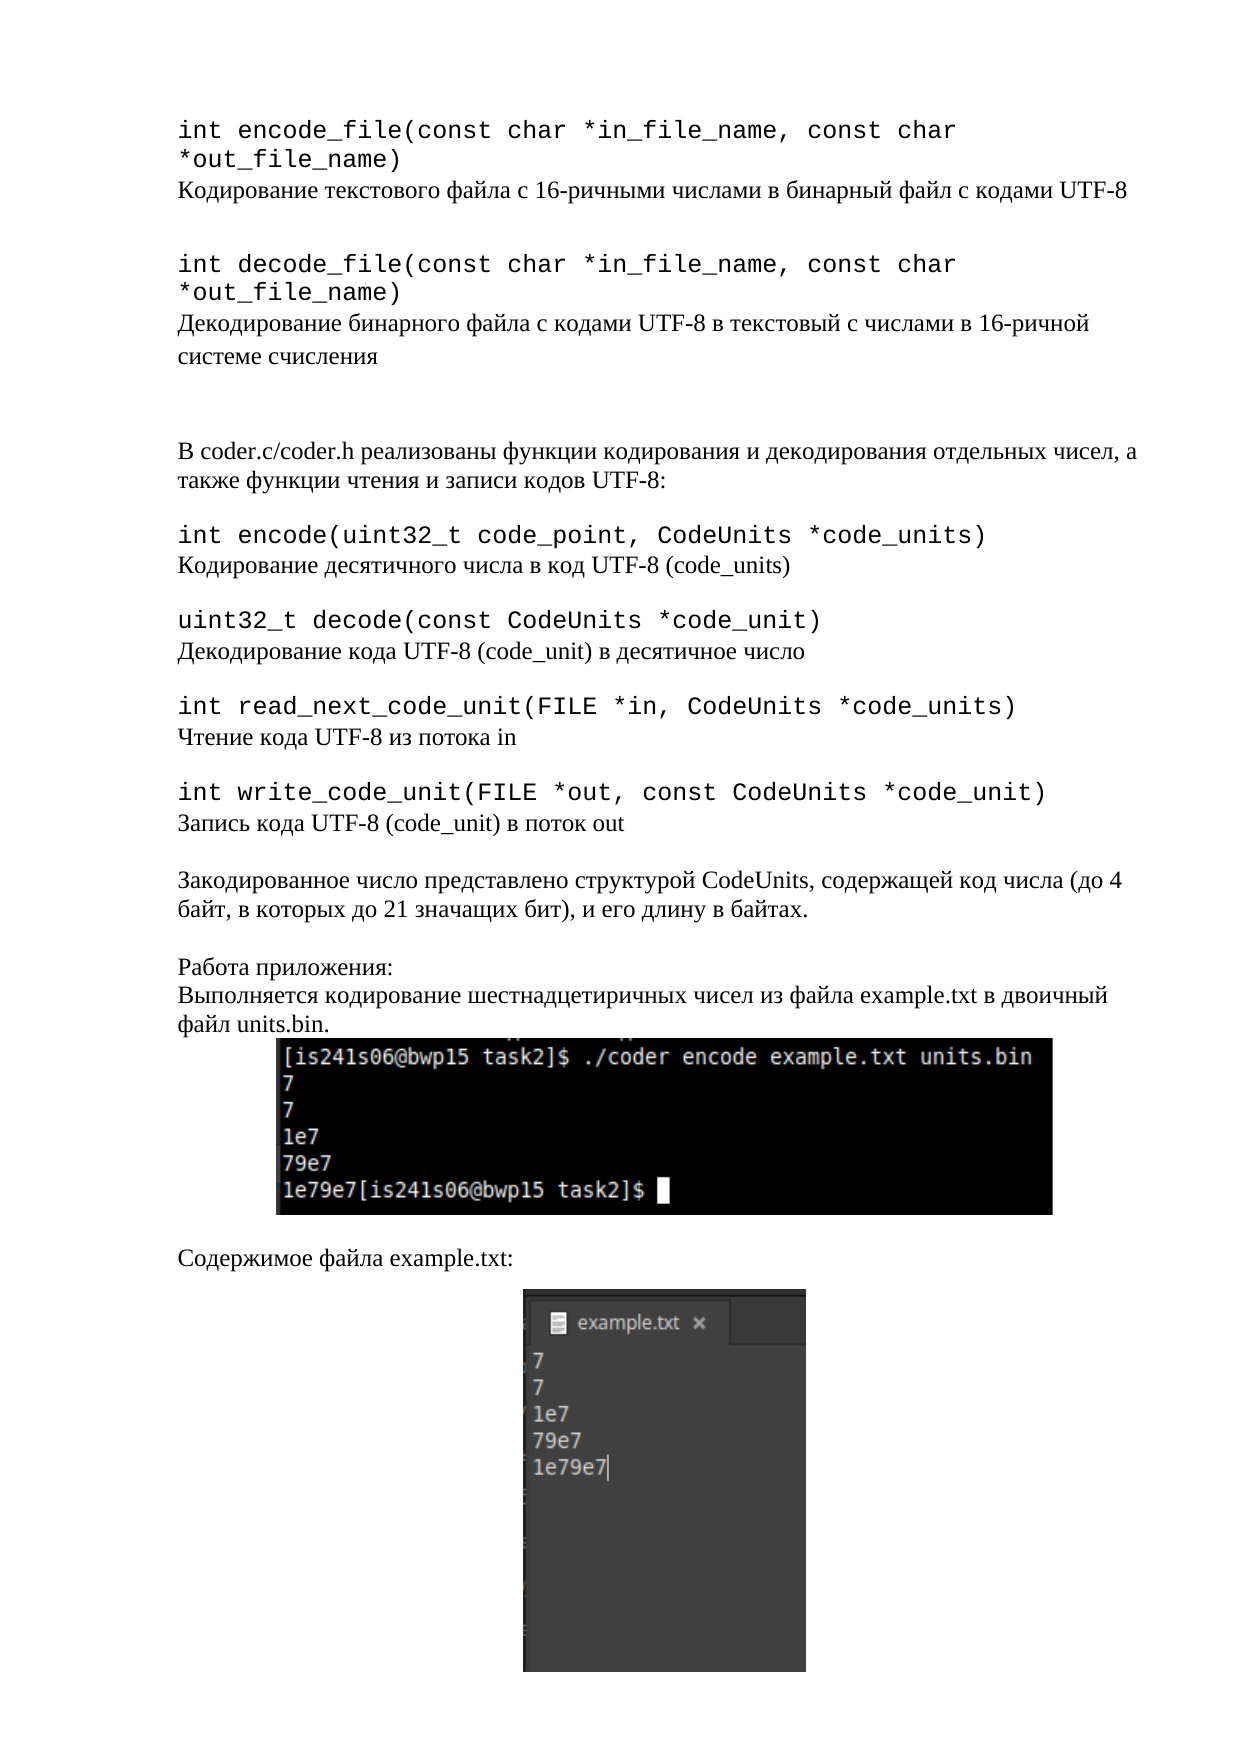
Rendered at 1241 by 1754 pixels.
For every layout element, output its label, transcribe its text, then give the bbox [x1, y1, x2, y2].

text Кодирование текстового файла с 16-ричными числами в бинарный файл с кодами UTF-8 [177, 175, 1152, 203]
text Выполняется кодирование шестнадцетиричных чисел из файла example.txt в двоичный файл units.bin. [177, 981, 1152, 1038]
text Работа приложения: [177, 952, 1152, 981]
text int read_next_code_unit(FILE *in, CodeUnits *code_units) [177, 694, 1152, 722]
subtitle int decode_file(const char *in_file_name, const char *out_file_name) [177, 251, 1152, 308]
text Декодирование бинарного файла с кодами UTF-8 в текстовый с числами в 16-ричной системе счисления [177, 308, 1152, 369]
text uint32_t decode(const CodeUnits *code_unit) [177, 608, 1152, 636]
picture [523, 1289, 806, 1672]
picture [276, 1038, 1053, 1215]
text int write_code_unit(FILE *out, const CodeUnits *code_unit) [177, 780, 1152, 808]
text Содержимое файла example.txt: [177, 1243, 1152, 1272]
text Закодированное число представлено структурой CodeUnits, содержащей код числа (до 4 байт, в которых до 21 значащих бит), и его длину в байтах. [177, 866, 1152, 923]
text Декодирование кода UTF-8 (code_unit) в десятичное число [177, 636, 1152, 665]
text Чтение кода UTF-8 из потока in [177, 722, 1152, 751]
text Кодирование десятичного числа в код UTF-8 (code_units) [177, 551, 1152, 579]
subtitle int encode_file(const char *in_file_name, const char *out_file_name) [177, 118, 1152, 175]
text В coder.c/coder.h реализованы функции кодирования и декодирования отдельных чисел, а также функции чтения и записи кодов UTF-8: [177, 436, 1152, 493]
text int encode(uint32_t code_point, CodeUnits *code_units) [177, 522, 1152, 551]
text Запись кода UTF-8 (code_unit) в поток out [177, 808, 1152, 837]
